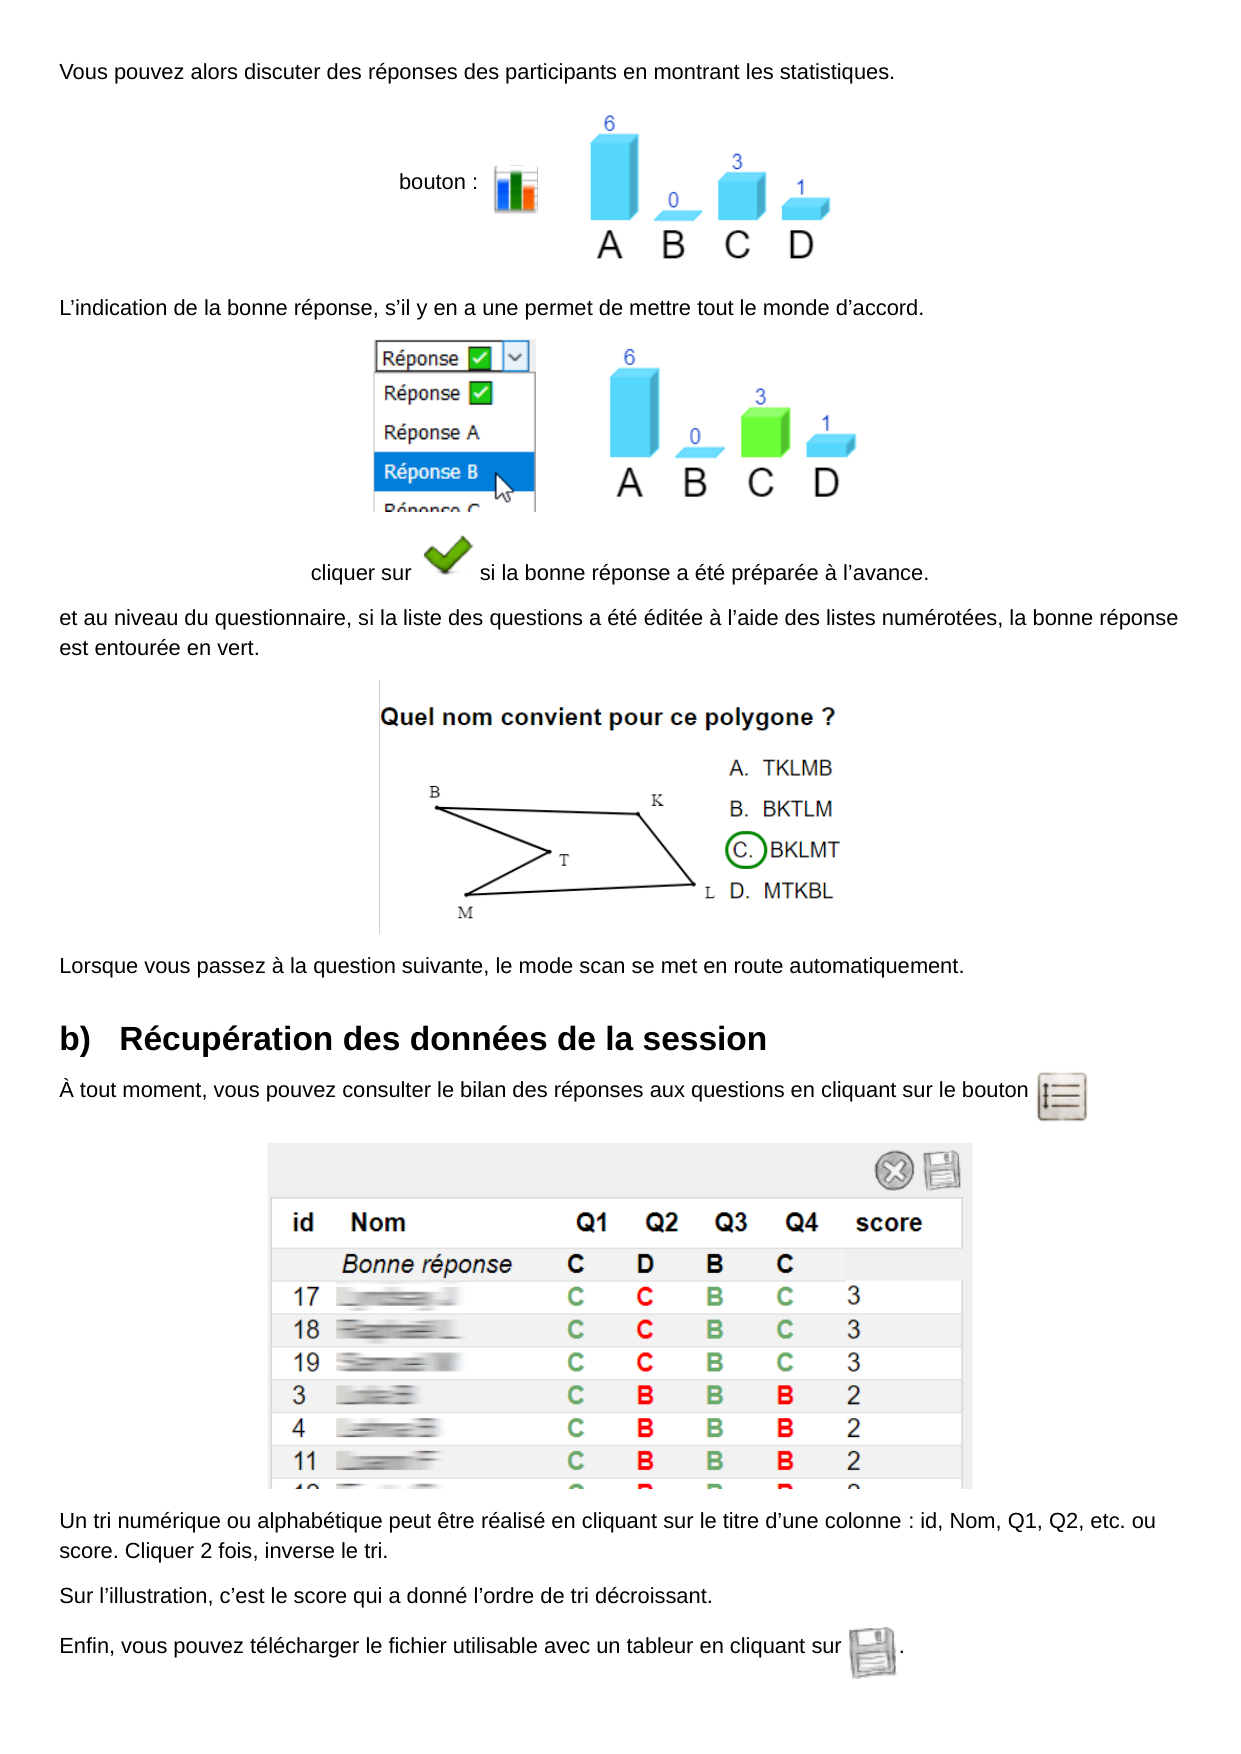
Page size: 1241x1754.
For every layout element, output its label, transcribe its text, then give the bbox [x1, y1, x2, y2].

text Enfin, vous pouvez télécharger le fichier utilisable avec un tableur en cliquant sur [59, 1628, 848, 1678]
picture [373, 339, 536, 512]
text [1090, 1070, 1181, 1124]
picture [490, 164, 540, 215]
text Un tri numérique ou alphabétique peut être réalisé en cliquant sur le titre d’une colonne : id, Nom, Q1, Q2, etc. ou score. Cliquer 2 fois, inverse le tri. [59, 1508, 1181, 1563]
picture [573, 103, 842, 275]
text Lorsque vous passez à la question suivante, le mode scan se met en route automatiquement. [59, 953, 1181, 979]
picture [423, 530, 474, 581]
picture [592, 341, 867, 510]
text Vous pouvez alors discuter des réponses des participants en montrant les statistiques. [59, 59, 1181, 84]
text À tout moment, vous pouvez consulter le bilan des réponses aux questions en cliquant sur le bouton [59, 1070, 1035, 1124]
picture [848, 1627, 899, 1679]
text et au niveau du questionnaire, si la liste des questions a été éditée à l’aide des listes numérotées, la bonne réponse est entourée en vert. [59, 605, 1181, 661]
text cliquer sur si la bonne réponse a été préparée à l’avance. [59, 531, 1181, 586]
subtitle Récupération des données de la session [59, 1019, 1181, 1058]
text L’indication de la bonne réponse, s’il y en a une permet de mettre tout le monde d’accord. [59, 294, 1181, 320]
picture [378, 680, 862, 934]
picture [1035, 1070, 1090, 1124]
text Sur l’illustration, c’est le score qui a donné l’ordre de tri décroissant. [59, 1583, 1181, 1608]
text . [899, 1628, 1181, 1678]
text bouton : [59, 104, 573, 275]
picture [267, 1143, 973, 1489]
text [842, 104, 1181, 275]
